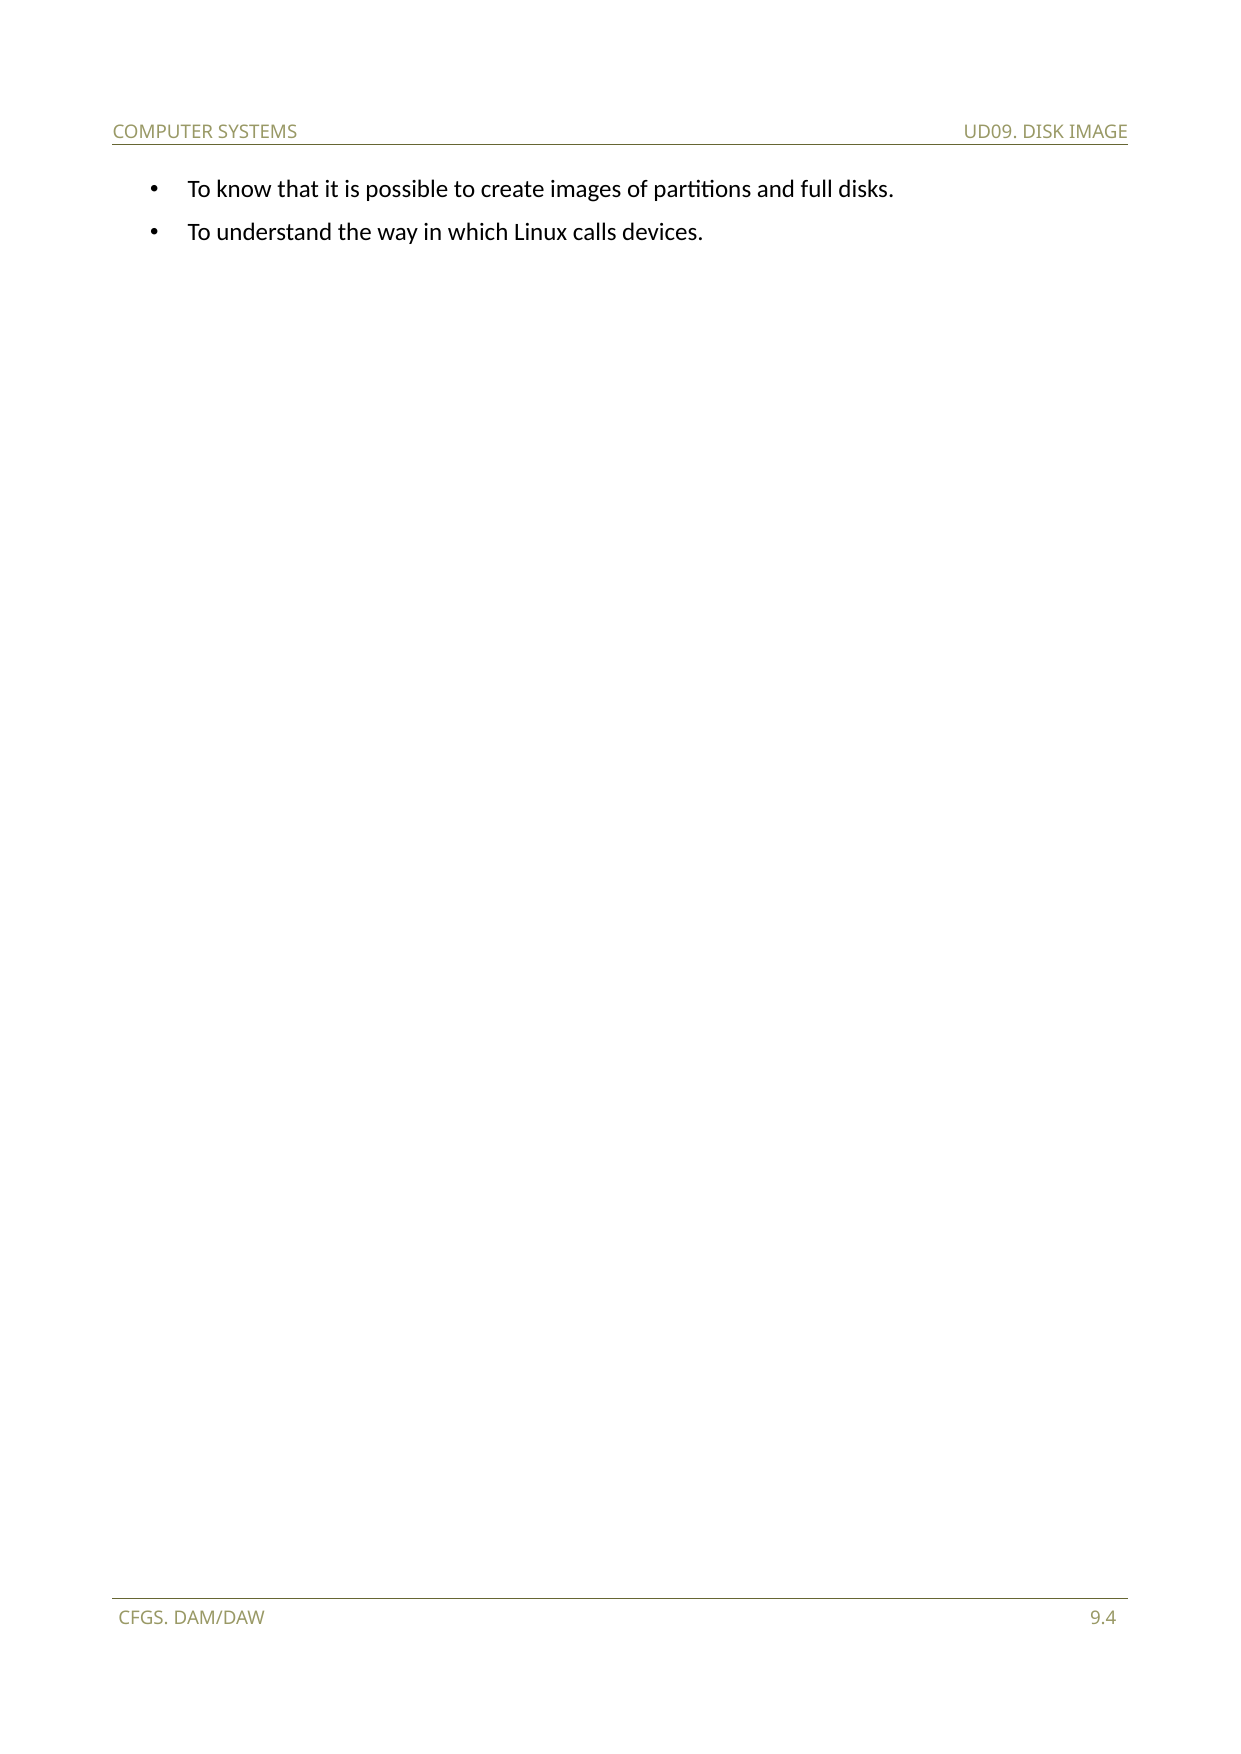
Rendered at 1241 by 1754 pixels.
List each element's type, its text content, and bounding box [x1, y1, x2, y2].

list To know that it is possible to create images of partitions and full disks. [150, 173, 1128, 204]
list To understand the way in which Linux calls devices. [150, 216, 1128, 247]
